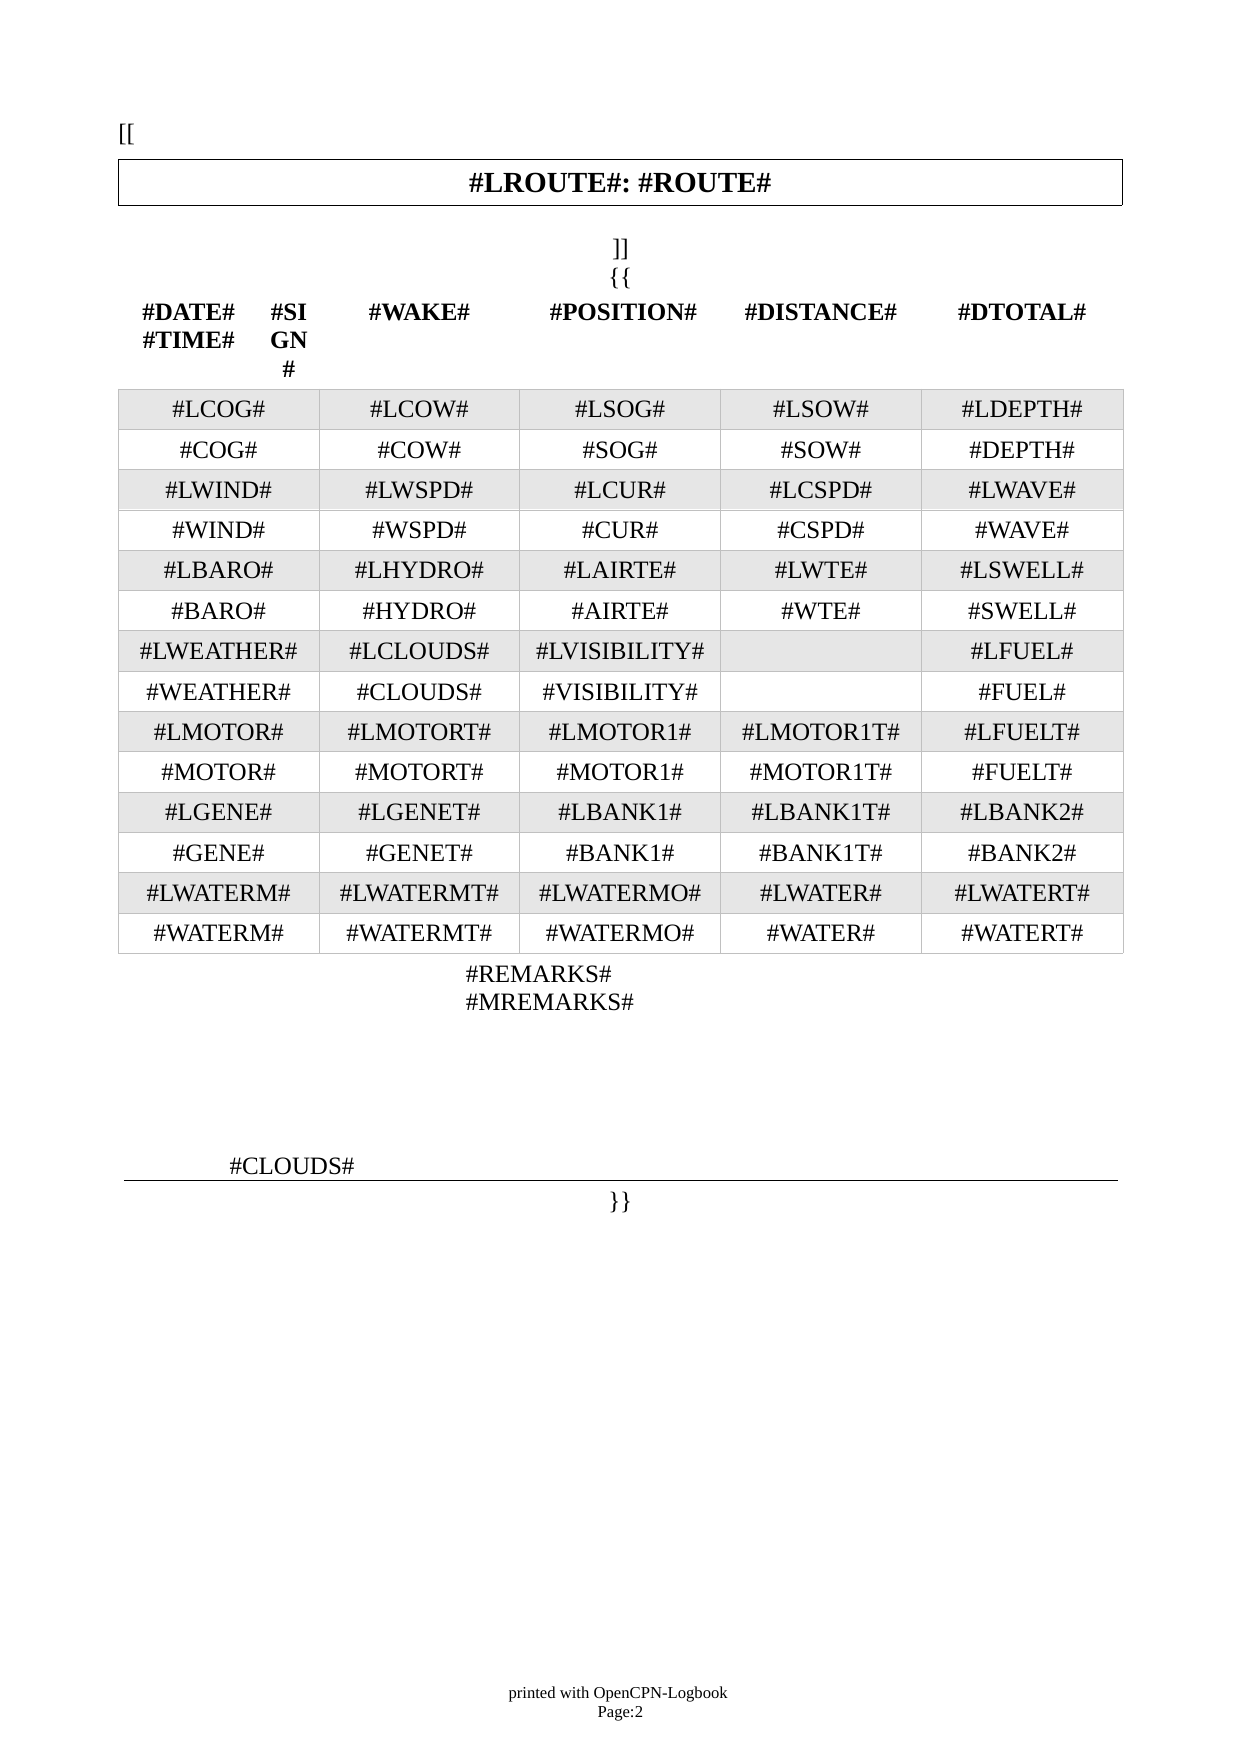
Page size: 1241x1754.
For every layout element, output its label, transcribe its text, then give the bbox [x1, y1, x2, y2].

table_cell #MOTOR# [119, 752, 319, 792]
table_cell #LVISIBILITY# [520, 631, 720, 671]
table_cell #WSPD# [320, 511, 519, 550]
table_cell #BANK2# [922, 833, 1123, 872]
table_cell #WATERT# [922, 914, 1123, 953]
table_cell #GENE# [119, 833, 319, 872]
table_cell #LBANK1T# [721, 793, 921, 832]
table_cell #LCOG# [119, 390, 319, 429]
table_cell #LFUEL# [922, 631, 1123, 671]
table_cell #LWSPD# [320, 470, 519, 509]
table_cell #CUR# [520, 511, 720, 550]
table_cell #BANK1T# [721, 833, 921, 872]
table_cell #LCLOUDS# [320, 631, 519, 671]
table_cell #LWAVE# [922, 470, 1123, 509]
text ]] [118, 233, 1122, 262]
table_cell [721, 631, 921, 671]
table_header #SIGN# [259, 291, 319, 388]
table_cell #LCUR# [520, 470, 720, 509]
table_cell #MOTORT# [320, 752, 519, 792]
table_cell [721, 672, 921, 711]
table_cell #LBARO# [119, 551, 319, 590]
text {{ [118, 262, 1122, 291]
table_cell #LDEPTH# [922, 390, 1123, 429]
table_cell #LMOTOR1T# [721, 712, 921, 751]
table_cell #WTE# [721, 591, 921, 630]
table_cell #LCSPD# [721, 470, 921, 509]
table_cell #AIRTE# [520, 591, 720, 630]
table_cell #LWEATHER# [119, 631, 319, 671]
text }} [118, 1186, 1122, 1215]
table_cell #COG# [119, 430, 319, 469]
table_cell #LWATERT# [922, 873, 1123, 913]
table_cell #LCOW# [320, 390, 519, 429]
table_header #LROUTE#: #ROUTE# [119, 160, 1122, 204]
table_cell #LWATERM# [119, 873, 319, 913]
table_cell #CLOUDS# [320, 672, 519, 711]
table_cell #GENET# [320, 833, 519, 872]
table_cell #WAVE# [922, 511, 1123, 550]
table_cell #BARO# [119, 591, 319, 630]
table_cell #WIND# [119, 511, 319, 550]
table_cell #FUEL# [922, 672, 1123, 711]
table_cell #WEATHER# [119, 672, 319, 711]
table_cell #LGENET# [320, 793, 519, 832]
table_cell #LBANK2# [922, 793, 1123, 832]
table_cell #LSOW# [721, 390, 921, 429]
table_cell #LMOTOR1# [520, 712, 720, 751]
table_cell #FUELT# [922, 752, 1123, 792]
table_cell #LMOTORT# [320, 712, 519, 751]
table_header #REMARKS# #MREMARKS# [460, 959, 1118, 1180]
table_cell #LWIND# [119, 470, 319, 509]
table_cell #LFUELT# [922, 712, 1123, 751]
table_cell #LSWELL# [922, 551, 1123, 590]
table_cell #VISIBILITY# [520, 672, 720, 711]
table_cell #MOTOR1# [520, 752, 720, 792]
table_cell [118, 954, 1123, 1186]
table_cell #COW# [320, 430, 519, 469]
table_cell #LHYDRO# [320, 551, 519, 590]
table_cell #WATERMT# [320, 914, 519, 953]
table_cell #LSOG# [520, 390, 720, 429]
table_cell #LMOTOR# [119, 712, 319, 751]
table_header #WAKE# [319, 291, 519, 388]
table_cell #MOTOR1T# [721, 752, 921, 792]
table_cell #SOW# [721, 430, 921, 469]
table_cell #LWATERMO# [520, 873, 720, 913]
table_cell #WATERM# [119, 914, 319, 953]
table_cell #BANK1# [520, 833, 720, 872]
table_cell #LGENE# [119, 793, 319, 832]
table_cell #HYDRO# [320, 591, 519, 630]
table_cell #LWATER# [721, 873, 921, 913]
table_header #DATE# #TIME# [118, 291, 259, 388]
table_header #CLOUDS# [124, 959, 460, 1180]
table_cell #CSPD# [721, 511, 921, 550]
table_cell #LWTE# [721, 551, 921, 590]
table_header #DTOTAL# [921, 291, 1123, 388]
table_cell #LWATERMT# [320, 873, 519, 913]
table_header #POSITION# [520, 291, 720, 388]
table_cell #WATERMO# [520, 914, 720, 953]
table_cell #SOG# [520, 430, 720, 469]
text [[ [118, 118, 1122, 147]
table_cell #SWELL# [922, 591, 1123, 630]
table_cell #LAIRTE# [520, 551, 720, 590]
table_cell #DEPTH# [922, 430, 1123, 469]
table_header #DISTANCE# [720, 291, 921, 388]
table_cell #WATER# [721, 914, 921, 953]
table_cell #LBANK1# [520, 793, 720, 832]
